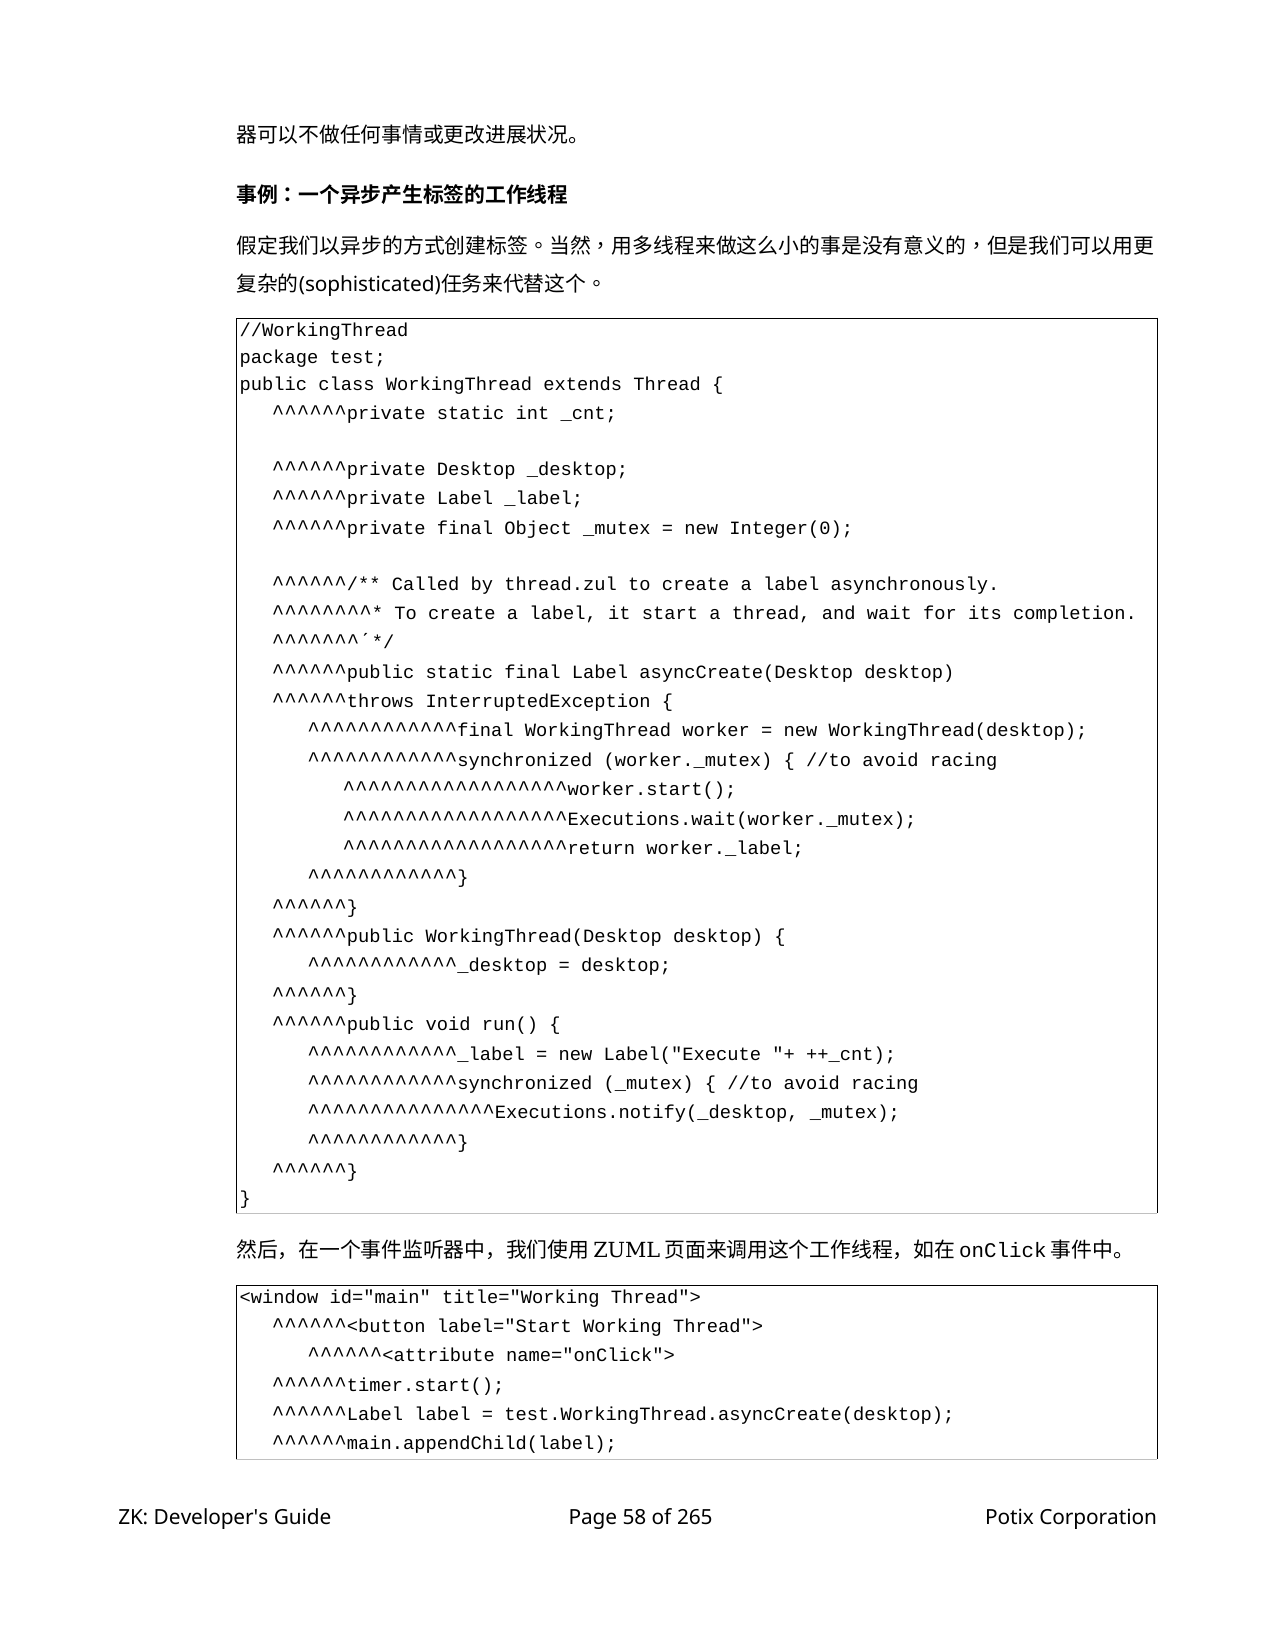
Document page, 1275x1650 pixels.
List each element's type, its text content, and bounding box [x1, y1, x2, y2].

text public class WorkingThread extends Thread { ^^^^^^private static int _cnt; ^^^^^^private Desktop _desktop; ^^^^^^private Label _label; ^^^^^^private final Object _mutex = new Integer(0); ^^^^^^/** Called by thread.zul to create a label asynchronously. ^^^^^^^^* To create a label, it start a thread, and wait for its completion. ^^^^^^^ˊ*/ ^^^^^^public static final Label asyncCreate(Desktop desktop) ^^^^^^throws InterruptedException { ^^^^^^^^^^^^final WorkingThread worker = new WorkingThread(desktop); ^^^^^^^^^^^^synchronized (worker._mutex) { //to avoid racing ^^^^^^^^^^^^^^^^^^worker.start(); ^^^^^^^^^^^^^^^^^^Executions.wait(worker._mutex); ^^^^^^^^^^^^^^^^^^return worker._label; ^^^^^^^^^^^^} ^^^^^^} ^^^^^^public WorkingThread(Desktop desktop) { ^^^^^^^^^^^^_desktop = desktop; ^^^^^^} ^^^^^^public void run() { ^^^^^^^^^^^^_label = new Label("Execute "+ ++_cnt); ^^^^^^^^^^^^synchronized (_mutex) { //to avoid racing ^^^^^^^^^^^^^^^Executions.notify(_desktop, _mutex); ^^^^^^^^^^^^} ^^^^^^} } [237, 372, 1157, 1213]
text package test; [237, 345, 1157, 369]
subtitle 事例：一个异步产生标签的工作线程 [236, 179, 1157, 209]
text 假定我们以异步的方式创建标签。当然，用多线程来做这么小的事是没有意义的，但是我们可以用更复杂的(sophisticated)任务来代替这个。 [236, 229, 1157, 297]
text //WorkingThread [237, 319, 1157, 342]
list 器可以不做任何事情或更改进展状况。 [207, 118, 1157, 148]
text 然后，在一个事件监听器中，我们使用ZUML页面来调用这个工作线程，如在onClick事件中。 [236, 1234, 1157, 1264]
text <window id="main" title="Working Thread"> ^^^^^^<button label="Start Working Thread"> ^^^^^^<attribute name="onClick"> ^^^^^^timer.start(); ^^^^^^Label label = test.WorkingThread.asyncCreate(desktop); ^^^^^^main.appendChild(label); [237, 1286, 1157, 1459]
